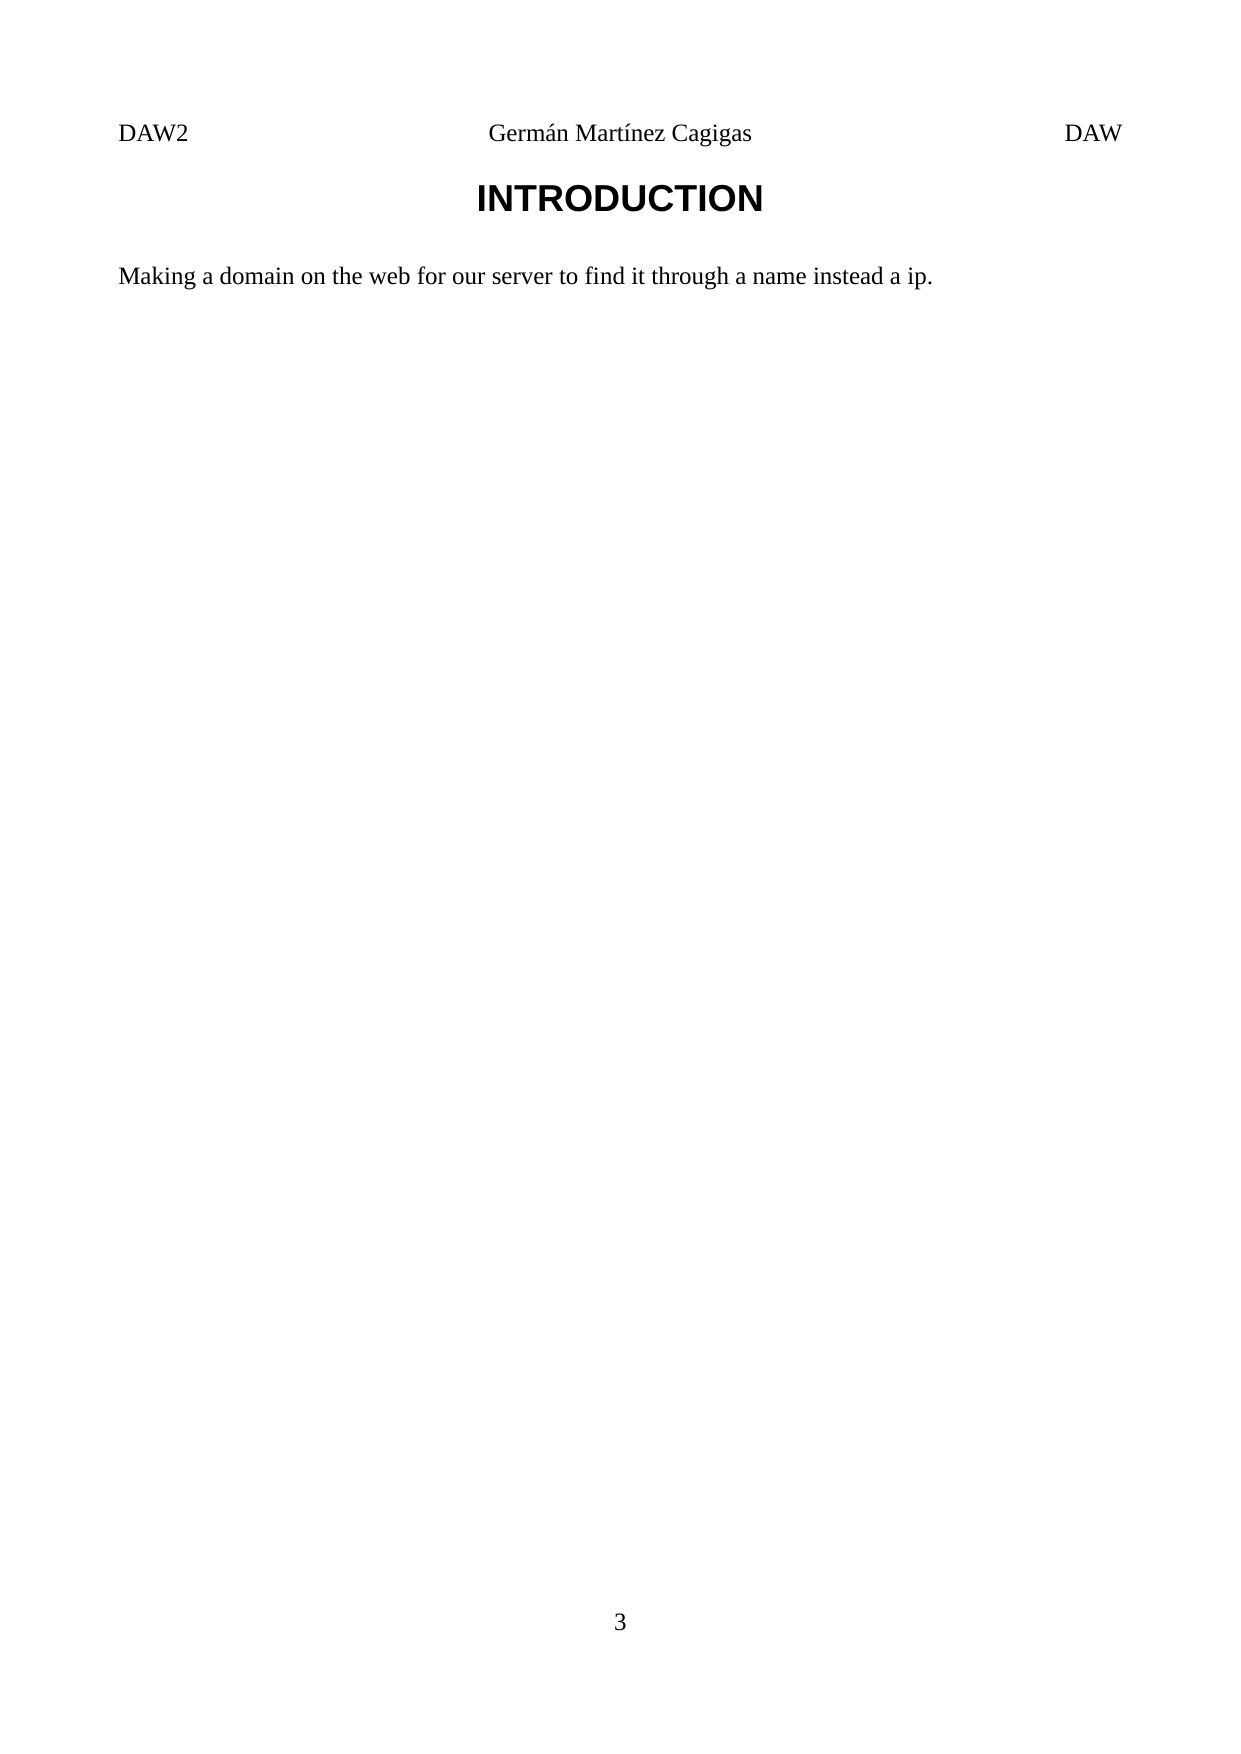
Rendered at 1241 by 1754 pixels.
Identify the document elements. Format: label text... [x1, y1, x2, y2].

text Making a domain on the web for our server to find it through a name instead a ip. [118, 261, 1122, 289]
subtitle INTRODUCTION [118, 176, 1122, 219]
